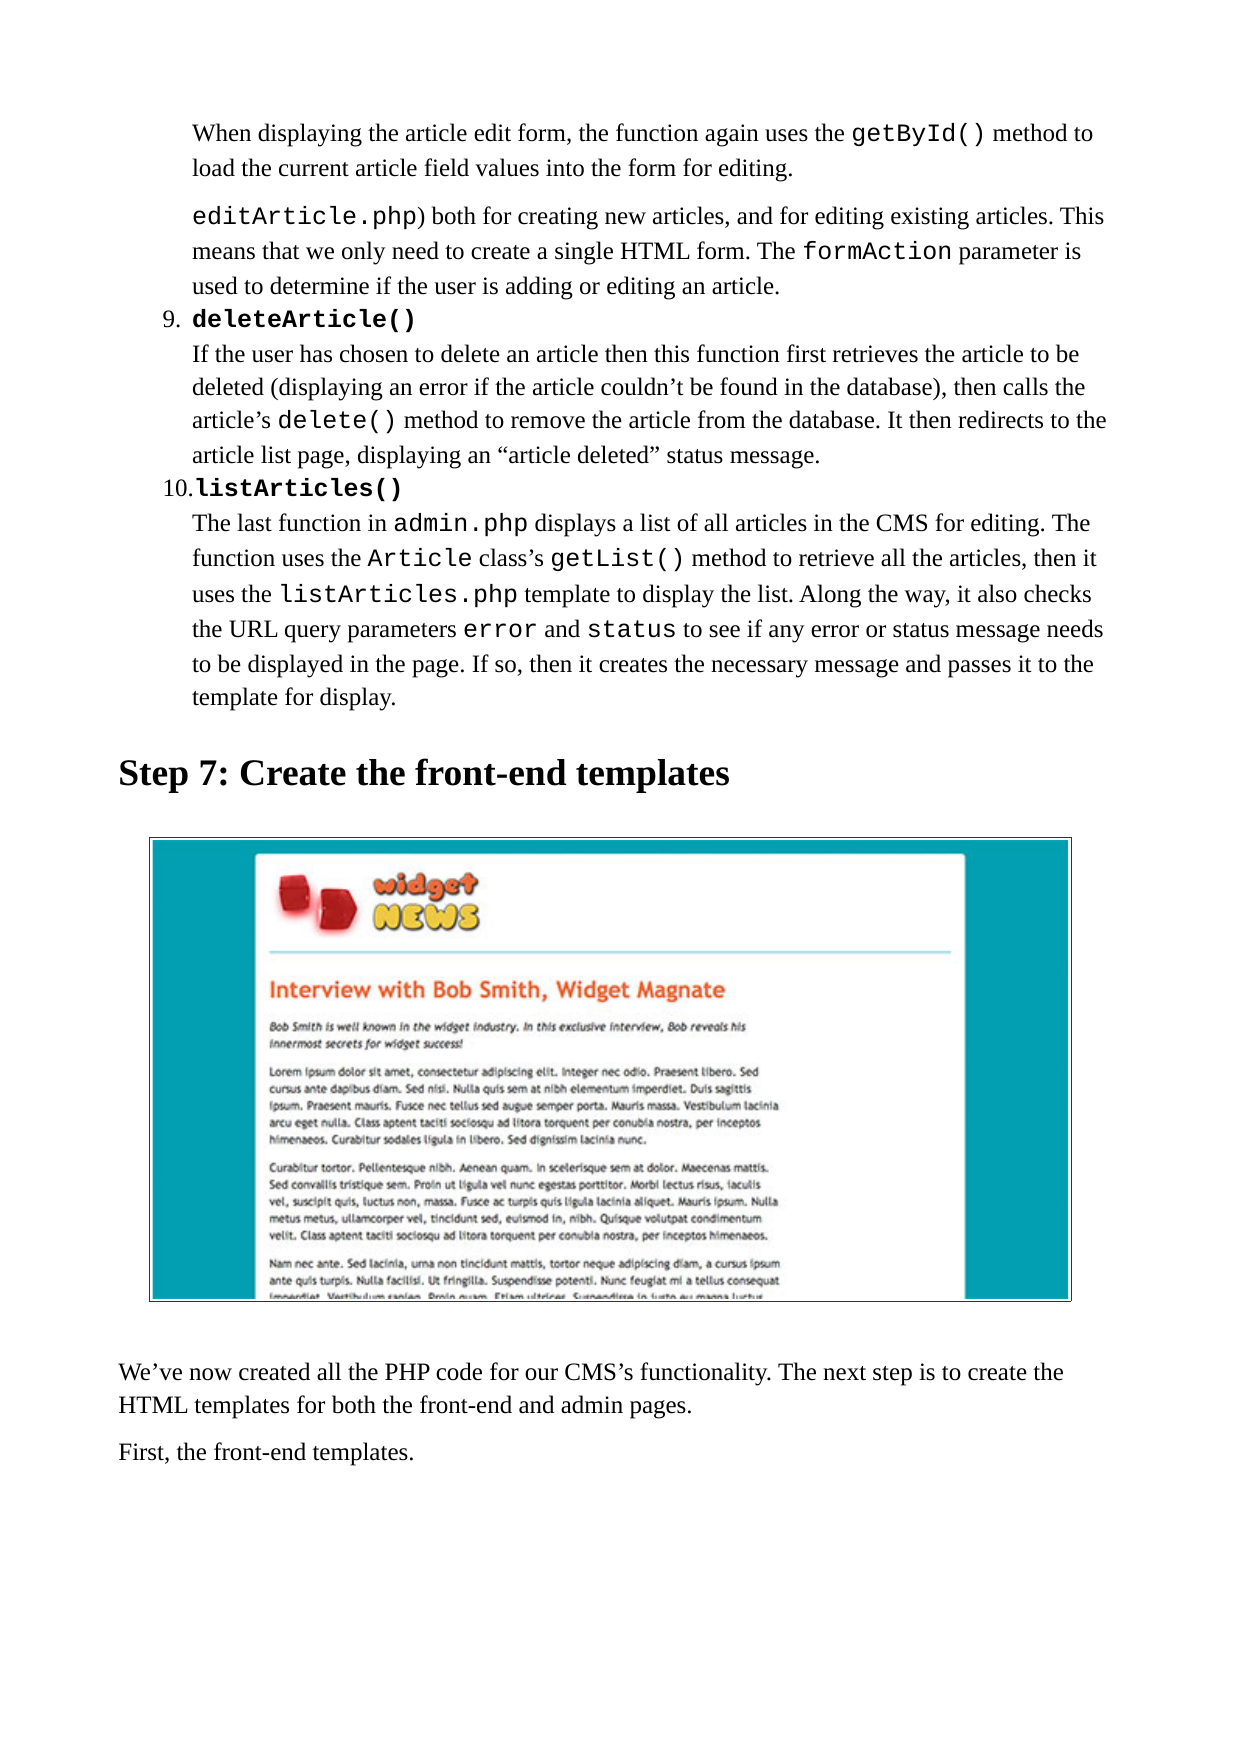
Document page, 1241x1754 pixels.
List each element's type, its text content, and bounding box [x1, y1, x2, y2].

list deleteArticle() If the user has chosen to delete an article then this function first retrieves the article to be deleted (displaying an error if the article couldn’t be found in the database), then calls the article’s delete() method to remove the article from the database. It then redirects to the article list page, displaying an “article deleted” status message. [162, 304, 1122, 469]
subtitle Step 7: Create the front-end templates [118, 750, 1122, 793]
picture [152, 840, 1069, 1299]
text First, the front-end templates. [118, 1437, 1122, 1466]
list When displaying the article edit form, the function again uses the getById() method to load the current article field values into the form for editing. [162, 118, 1122, 182]
list editArticle.php) both for creating new articles, and for editing existing articles. This means that we only need to create a single HTML form. The formAction parameter is used to determine if the user is adding or editing an article. [162, 201, 1122, 300]
text We’ve now created all the PHP code for our CMS’s functionality. The next step is to create the HTML templates for both the front-end and admin pages. [118, 1357, 1122, 1418]
list listArticles() The last function in admin.php displays a list of all articles in the CMS for editing. The function uses the Article class’s getList() method to retrieve all the articles, then it uses the listArticles.php template to display the list. Along the way, it also checks the URL query parameters error and status to see if any error or status message needs to be displayed in the page. If so, then it creates the necessary message and passes it to the template for display. [162, 473, 1122, 711]
